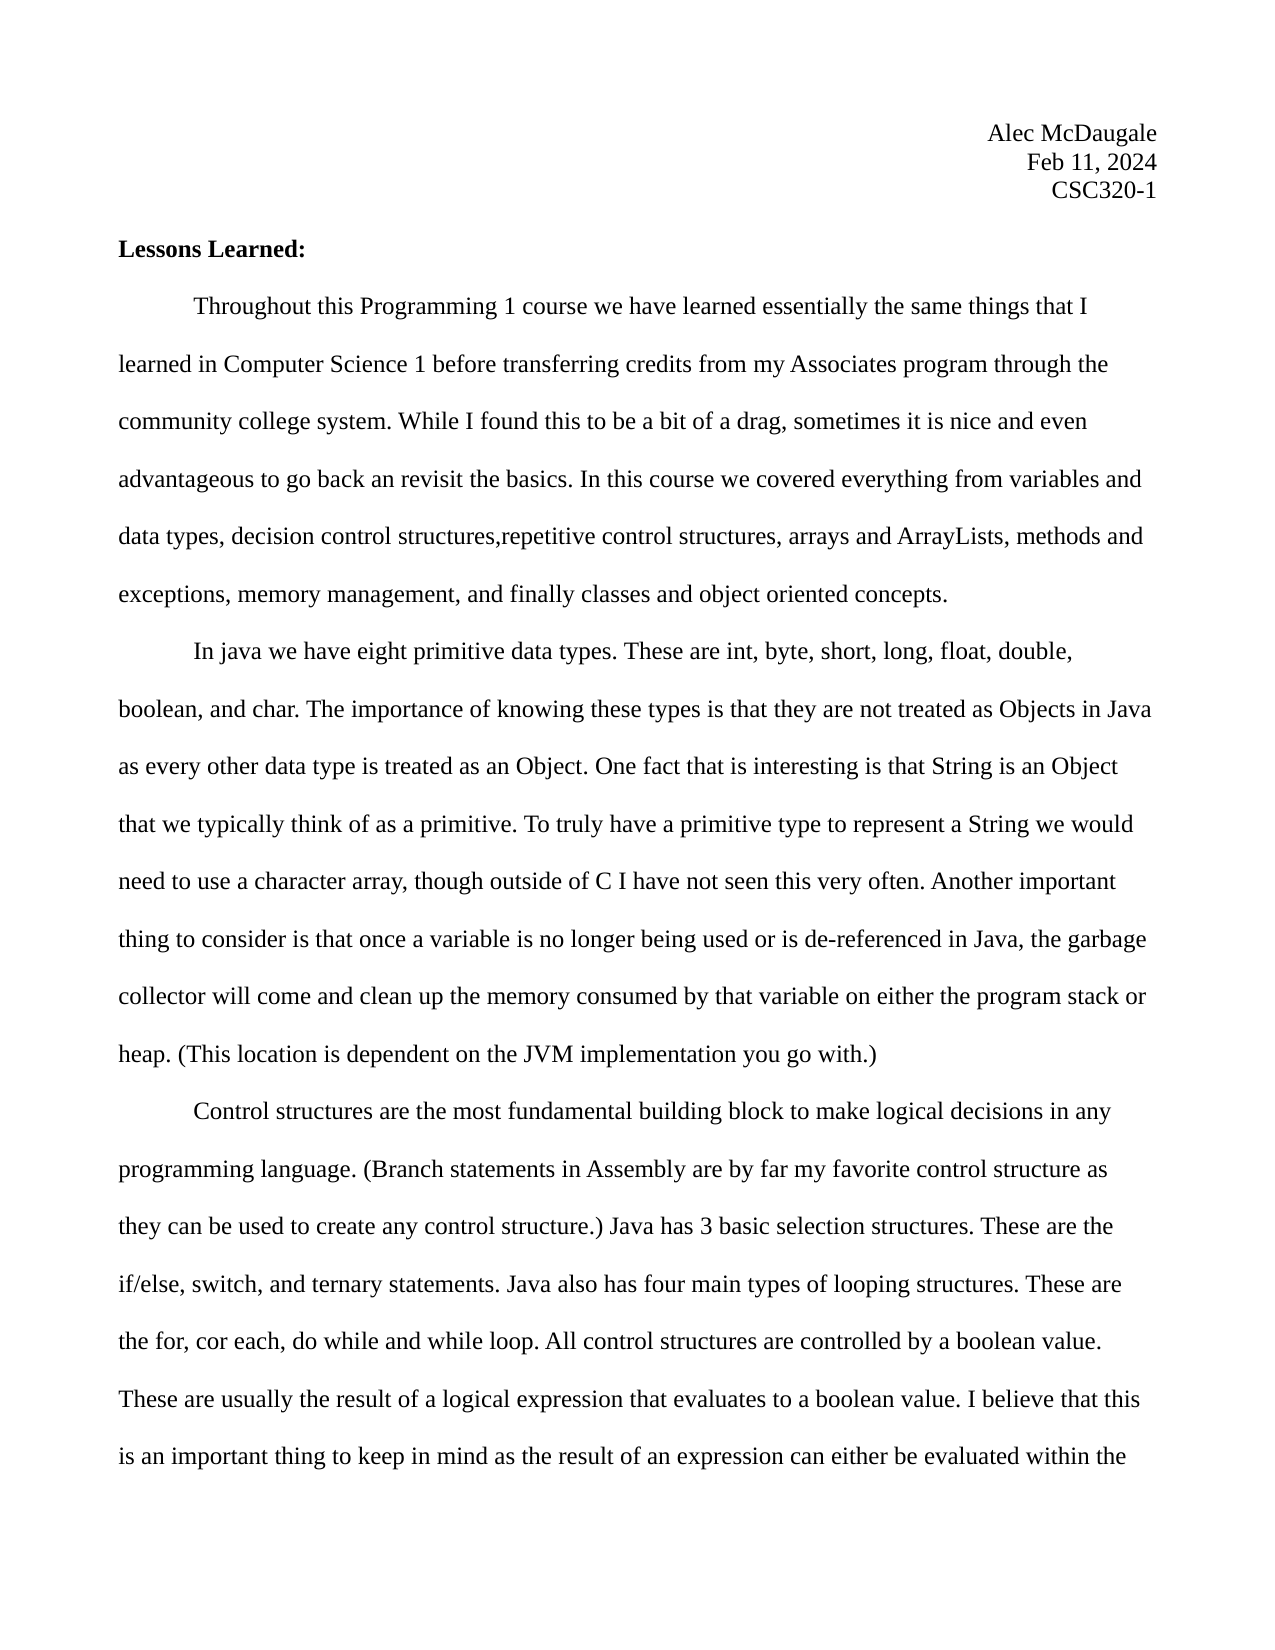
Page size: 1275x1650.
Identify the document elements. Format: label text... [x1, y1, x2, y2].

text Control structures are the most fundamental building block to make logical decisions in any programming language. (Branch statements in Assembly are by far my favorite control structure as they can be used to create any control structure.) Java has 3 basic selection structures. These are the if/else, switch, and ternary statements. Java also has four main types of looping structures. These are the for, cor each, do while and while loop. All control structures are controlled by a boolean value. These are usually the result of a logical expression that evaluates to a boolean value. I believe that this is an important thing to keep in mind as the result of an expression can either be evaluated within the [118, 1096, 1157, 1470]
text Throughout this Programming 1 course we have learned essentially the same things that I learned in Computer Science 1 before transferring credits from my Associates program through the community college system. While I found this to be a bit of a drag, sometimes it is nice and even advantageous to go back an revisit the basics. In this course we covered everything from variables and data types, decision control structures,repetitive control structures, arrays and ArrayLists, methods and exceptions, memory management, and finally classes and object oriented concepts. [118, 291, 1157, 608]
text Lessons Learned: [118, 234, 1157, 263]
text In java we have eight primitive data types. These are int, byte, short, long, float, double, boolean, and char. The importance of knowing these types is that they are not treated as Objects in Java as every other data type is treated as an Object. One fact that is interesting is that String is an Object that we typically think of as a primitive. To truly have a primitive type to represent a String we would need to use a character array, though outside of C I have not seen this very often. Another important thing to consider is that once a variable is no longer being used or is de-referenced in Java, the garbage collector will come and clean up the memory consumed by that variable on either the program stack or heap. (This location is dependent on the JVM implementation you go with.) [118, 636, 1157, 1068]
